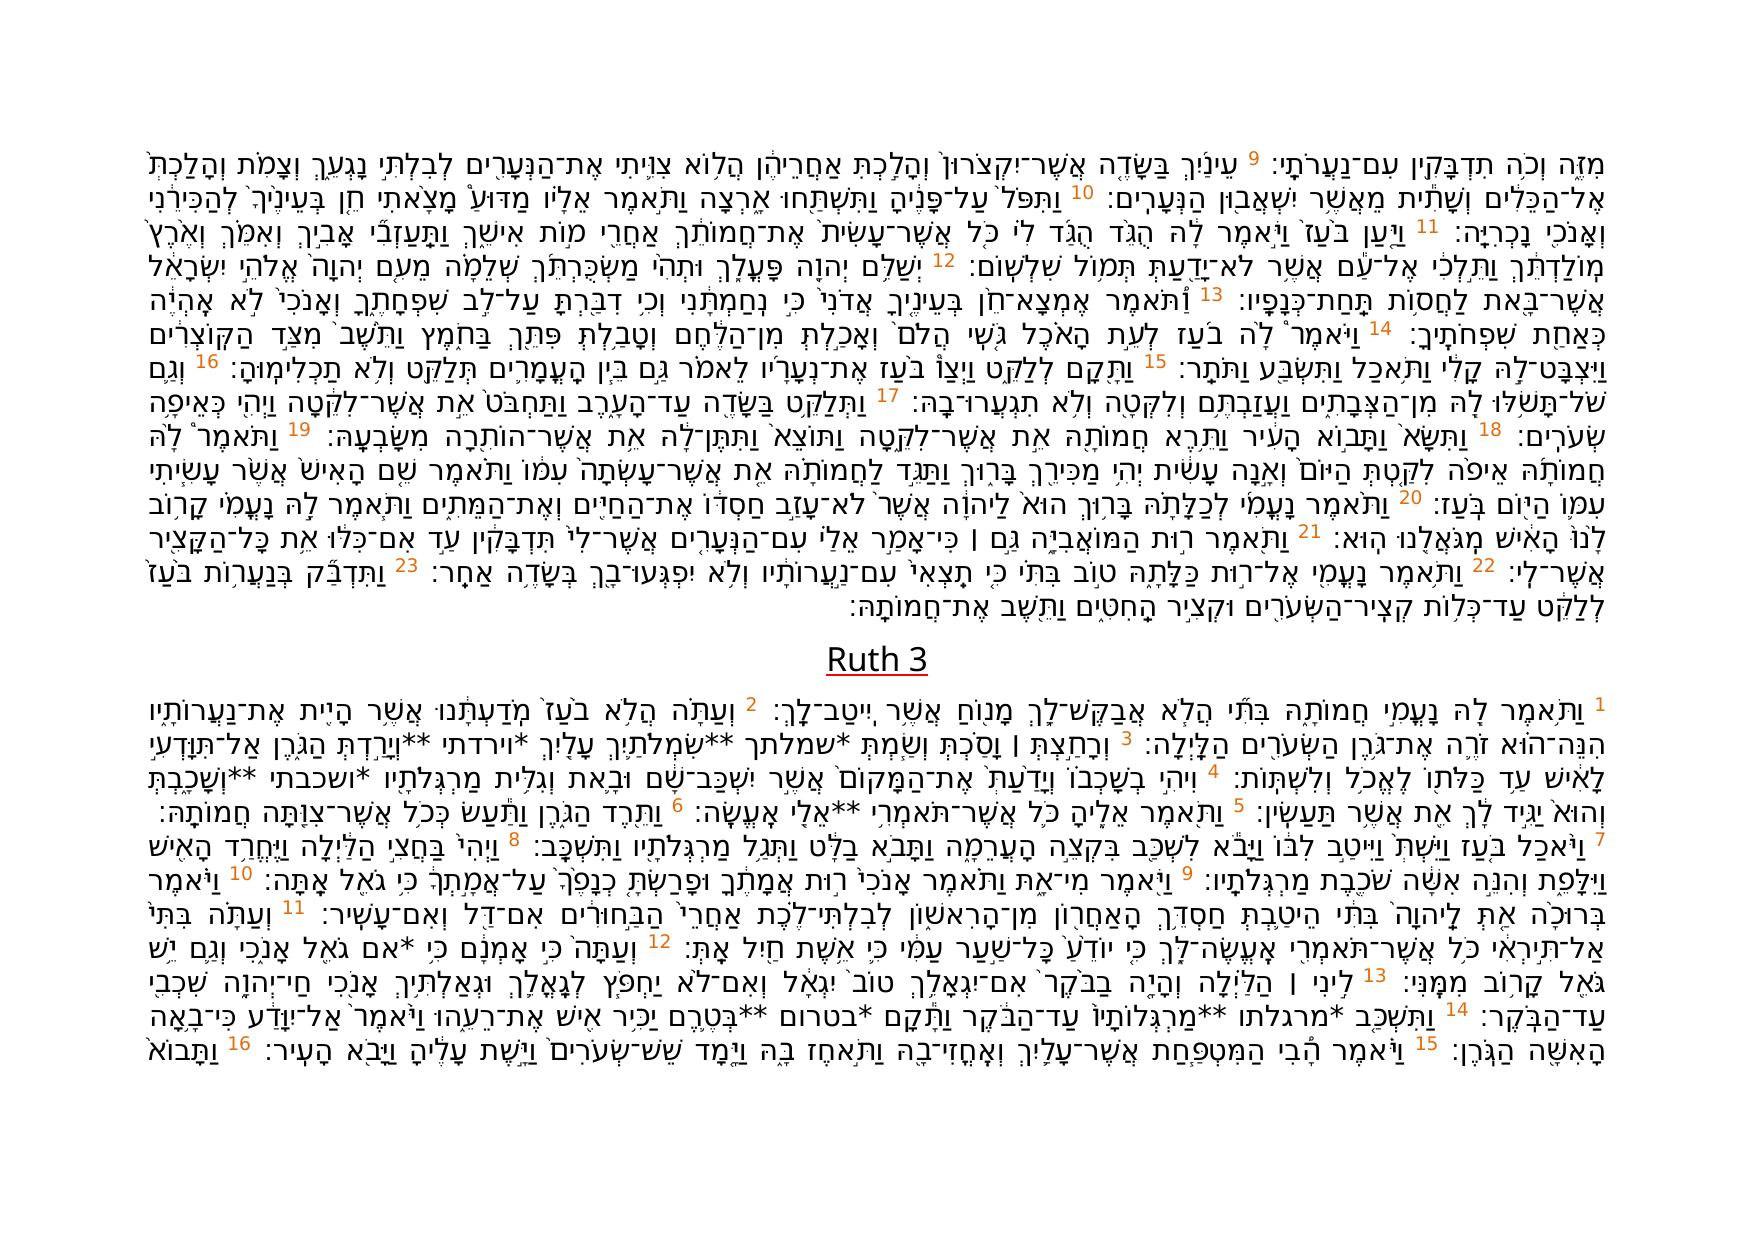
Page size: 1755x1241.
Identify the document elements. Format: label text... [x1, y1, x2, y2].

text 1 וּֽלְנָעֳמִ֞י *מידע **מוֹדַ֣ע לְאִישָׁ֗הּ אִ֚ישׁ גִּבּ֣וֹר חַ֔יִל מִמִּשְׁפַּ֖חַת אֱלִימֶ֑לֶךְ וּשְׁמ֖וֹ בֹּֽעַז׃ 2 וַתֹּאמֶר֩ ר֨וּת הַמּוֹאֲבִיָּ֜ה אֶֽל־נָעֳמִ֗י אֵֽלְכָה־נָּ֤א הַשָּׂדֶה֙ וַאֲלַקֳטָּ֣ה בַשִׁבֳּלִ֔ים אַחַ֕ר אֲשֶׁ֥ר אֶמְצָא־חֵ֖ן בְּעֵינָ֑יו וַתֹּ֥אמֶר לָ֖הּ לְכִ֥י בִתִּֽי׃ ‬‬3 וַתֵּ֤לֶךְ וַתָּבוֹא֙ וַתְּלַקֵּ֣ט בַּשָּׂדֶ֔ה אַחֲרֵ֖י הַקֹּצְרִ֑ים וַיִּ֣קֶר מִקְרֶ֔הָ חֶלְקַ֤ת הַשָּׂדֶה֙ לְבֹ֔עַז אֲשֶׁ֖ר מִמִּשְׁפַּ֥חַת אֱלִימֶֽלֶךְ׃ ‬‬4 וְהִנֵּה־בֹ֗עַז בָּ֚א מִבֵּ֣ית לֶ֔חֶם וַיֹּ֥אמֶר לַקּוֹצְרִ֖ים יְהוָ֣ה עִמָּכֶ֑ם וַיֹּ֥אמְרוּ ל֖וֹ יְבָרֶכְךָ֥ יְהוָֽה׃ ‬‬5 וַיֹּ֤אמֶר בֹּ֙עַז֙ לְנַעֲר֔וֹ הַנִּצָּ֖ב עַל־הַקּֽוֹצְרִ֑ים לְמִ֖י הַנַּעֲרָ֥ה הַזֹּֽאת׃ ‬‬6 וַיַּ֗עַן הַנַּ֛עַר הַנִּצָּ֥ב עַל־הַקּוֹצְרִ֖ים וַיֹּאמַ֑ר נַעֲרָ֤ה מֽוֹאֲבִיָּה֙ הִ֔יא הַשָּׁ֥בָה עִֽם־נָעֳמִ֖י מִשְּׂדֵ֥ה מוֹאָֽב׃ ‬‬7 וַתֹּ֗אמֶר אֲלַקֳטָה־נָּא֙ וְאָסַפְתִּ֣י בָֽעֳמָרִ֔ים אַחֲרֵ֖י הַקּוֹצְרִ֑ים וַתָּב֣וֹא וַֽתַּעֲמ֗וֹד מֵאָ֤ז הַבֹּ֙קֶר֙ וְעַד־עַ֔תָּה זֶ֛ה שִׁבְתָּ֥הּ הַבַּ֖יִת מְעָֽט׃ ‬‬8 וַיֹּאמֶר֩ בֹּ֨עַז אֶל־ר֜וּת הֲל֧וֹא שָׁמַ֣עַתְּ בִּתִּ֗י אַל־תֵּלְכִי֙ לִלְקֹט֙ בְּשָׂדֶ֣ה אַחֵ֔ר וְגַ֛ם לֹ֥א תַעֲבוּרִ֖י מִזֶּ֑ה וְכֹ֥ה תִדְבָּקִ֖ין עִם־נַעֲרֹתָֽי׃ ‬‬9 עֵינַ֜יִךְ בַּשָּׂדֶ֤ה אֲשֶׁר־יִקְצֹרוּן֙ וְהָלַ֣כְתִּ אַחֲרֵיהֶ֔ן הֲל֥וֹא צִוִּ֛יתִי אֶת־הַנְּעָרִ֖ים לְבִלְתִּ֣י נָגְעֵ֑ךְ וְצָמִ֗ת וְהָלַכְתְּ֙ אֶל־הַכֵּלִ֔ים וְשָׁתִ֕ית מֵאֲשֶׁ֥ר יִשְׁאֲב֖וּן הַנְּעָרִֽים׃ ‬‬10 וַתִּפֹּל֙ עַל־פָּנֶ֔יהָ וַתִּשְׁתַּ֖חוּ אָ֑רְצָה וַתֹּ֣אמֶר אֵלָ֗יו מַדּוּעַ֩ מָצָ֨אתִי חֵ֤ן בְּעֵינֶ֙יךָ֙ לְהַכִּירֵ֔נִי וְאָּנֹכִ֖י נָכְרִיָּֽה׃ ‬‬11 וַיַּ֤עַן בֹּ֙עַז֙ וַיֹּ֣אמֶר לָ֔הּ הֻגֵּ֨ד הֻגַּ֜ד לִ֗י כֹּ֤ל אֲשֶׁר־עָשִׂית֙ אֶת־חֲמוֹתֵ֔ךְ אַחֲרֵ֖י מ֣וֹת אִישֵׁ֑ךְ וַתַּֽעַזְבִ֞י אָּבִ֣יךְ וְאִמֵּ֗ךְ וְאֶ֙רֶץ֙ מֽוֹלַדְתֵּ֔ךְ וַתֵּ֣לְכִ֔י אֶל־עַ֕ם אֲשֶׁ֥ר לֹא־יָדַ֖עַתְּ תְּמ֥וֹל שִׁלְשֽׁוֹם׃ ‬‬12 יְשַׁלֵּ֥ם יְהוָ֖ה פָּעֳלֵ֑ךְ וּתְהִ֨י מַשְׂכֻּרְתֵּ֜ךְ שְׁלֵמָ֗ה מֵעִ֤ם יְהוָה֙ אֱלֹהֵ֣י יִשְׂרָאֵ֔ל אֲשֶׁר־בָּ֖את לַחֲס֥וֹת תַּֽחַת־כְּנָפָֽיו׃ ‬‬13 וַ֠תֹּאמֶר אֶמְצָא־חֵ֨ן בְּעֵינֶ֤יךָ אֲדֹנִי֙ כִּ֣י נִֽחַמְתָּ֔נִי וְכִ֥י דִבַּ֖רְתָּ עַל־לֵ֣ב שִׁפְחָתֶ֑ךָ וְאָנֹכִי֙ לֹ֣א אֶֽהְיֶ֔ה כְּאַחַ֖ת שִׁפְחֹתֶֽיךָ׃ ‬‬14 וַיֹּאמֶר֩ לָ֨ה בֹ֜עַז לְעֵ֣ת הָאֹ֗כֶל גֹּ֤שִֽׁי הֲלֹם֙ וְאָכַ֣לְתְּ מִן־הַלֶּ֔חֶם וְטָבַ֥לְתְּ פִּתֵּ֖ךְ בַּחֹ֑מֶץ וַתֵּ֙שֶׁב֙ מִצַּ֣ד הַקּֽוֹצְרִ֔ים וַיִּצְבָּט־לָ֣הּ קָלִ֔י וַתֹּ֥אכַל וַתִּשְׂבַּ֖ע וַתֹּתַֽר׃ ‬‬15 וַתָּ֖קָם לְלַקֵּ֑ט וַיְצַו֩ בֹּ֨עַז אֶת־נְעָרָ֜יו לֵאמֹ֗ר גַּ֣ם בֵּ֧ין הָֽעֳמָרִ֛ים תְּלַקֵּ֖ט וְלֹ֥א תַכְלִימֽוּהָ׃ ‬‬16 וְגַ֛ם שֹׁל־תָּשֹׁ֥לּוּ לָ֖הּ מִן־הַצְּבָתִ֑ים וַעֲזַבְתֶּ֥ם וְלִקְּטָ֖ה וְלֹ֥א תִגְעֲרוּ־בָֽהּ׃ ‬‬17 וַתְּלַקֵּ֥ט בַּשָּׂדֶ֖ה עַד־הָעָ֑רֶב וַתַּחְבֹּט֙ אֵ֣ת אֲשֶׁר־לִקֵּ֔טָה וַיְהִ֖י כְּאֵיפָ֥ה שְׂעֹרִֽים׃ ‬‬18 וַתִּשָּׂא֙ וַתָּב֣וֹא הָעִ֔יר וַתֵּ֥רֶא חֲמוֹתָ֖הּ אֵ֣ת אֲשֶׁר־לִקֵּ֑טָה וַתּוֹצֵא֙ וַתִּתֶּן־לָ֔הּ אֵ֥ת אֲשֶׁר־הוֹתִ֖רָה מִשָּׂבְעָֽהּ׃ ‬‬19 וַתֹּאמֶר֩ לָ֨הּ חֲמוֹתָ֜הּ אֵיפֹ֨ה לִקַּ֤טְתְּ הַיּוֹם֙ וְאָ֣נָה עָשִׂ֔ית יְהִ֥י מַכִּירֵ֖ךְ בָּר֑וּךְ וַתַּגֵּ֣ד לַחֲמוֹתָ֗הּ אֵ֤ת אֲשֶׁר־עָשְׂתָה֙ עִמּ֔וֹ וַתֹּ֗אמֶר שֵׁ֤ם הָאִישׁ֙ אֲשֶׁ֨ר עָשִׂ֧יתִי עִמּ֛וֹ הַיּ֖וֹם בֹּֽעַז׃ ‬‬20 וַתֹּ֨אמֶר נָעֳמִ֜י לְכַלָּתָ֗הּ בָּר֥וּךְ הוּא֙ לַיהוָ֔ה אֲשֶׁר֙ לֹא־עָזַ֣ב חַסְדּ֔וֹ אֶת־הַחַיִּ֖ים וְאֶת־הַמֵּתִ֑ים וַתֹּ֧אמֶר לָ֣הּ נָעֳמִ֗י קָר֥וֹב לָ֙נוּ֙ הָאִ֔ישׁ מִֽגֹּאֲלֵ֖נוּ הֽוּא׃ ‬‬21 וַתֹּ֖אמֶר ר֣וּת הַמּוֹאֲבִיָּ֑ה גַּ֣ם ׀ כִּי־אָמַ֣ר אֵלַ֗י עִם־הַנְּעָרִ֤ים אֲשֶׁר־לִי֙ תִּדְבָּקִ֔ין עַ֣ד אִם־כִּלּ֔וּ אֵ֥ת כָּל־הַקָּצִ֖יר אֲשֶׁר־לִֽי׃ ‬‬22 וַתֹּ֥אמֶר נָעֳמִ֖י אֶל־ר֣וּת כַּלָּתָ֑הּ ט֣וֹב בִּתִּ֗י כִּ֤י תֵֽצְאִי֙ עִם־נַ֣עֲרוֹתָ֔יו וְלֹ֥א יִפְגְּעוּ־בָ֖ךְ בְּשָׂדֶ֥ה אַחֵֽר׃ ‬‬23 וַתִּדְבַּ֞ק בְּנַעֲר֥וֹת בֹּ֙עַז֙ לְלַקֵּ֔ט עַד־כְּל֥וֹת קְצִֽיר־הַשְּׂעֹרִ֖ים וּקְצִ֣יר הַֽחִטִּ֑ים וַתֵּ֖שֶׁב אֶת־חֲמוֹתָֽהּ׃ ‬‬‬‬‬‬‬‬‬‬‬‬‬‬‬‬‬‬‬‬‬‬‬‬ [148, 148, 1606, 623]
text 1 וַתֹּ֥אמֶר לָ֖הּ נָעֳמִ֣י חֲמוֹתָ֑הּ בִּתִּ֞י הֲלֹ֧א אֲבַקֶּשׁ־לָ֛ךְ מָנ֖וֹחַ אֲשֶׁ֥ר יִֽיטַב־לָֽךְ׃ 2 וְעַתָּ֗ה הֲלֹ֥א בֹ֙עַז֙ מֹֽדַעְתָּ֔נוּ אֲשֶׁ֥ר הָיִ֖ית אֶת־נַעֲרוֹתָ֑יו הִנֵּה־ה֗וּא זֹרֶ֛ה אֶת־גֹּ֥רֶן הַשְּׂעֹרִ֖ים הַלָּֽיְלָה׃ ‬‬3 וְרָחַ֣צְתְּ ׀ וָסַ֗כְתְּ וְשַׂ֧מְתְּ *שמלתך **שִׂמְלֹתַ֛יִךְ עָלַ֖יִךְ *וירדתי **וְיָרַ֣דְתְּ הַגֹּ֑רֶן אַל־תִּוָּדְעִ֣י לָאִ֔ישׁ עַ֥ד כַּלֹּת֖וֹ לֶאֱכֹ֥ל וְלִשְׁתּֽוֹת׃ ‬‬4 וִיהִ֣י בְשָׁכְב֗וֹ וְיָדַ֙עַתְּ֙ אֶת־הַמָּקוֹם֙ אֲשֶׁ֣ר יִשְׁכַּב־שָׁ֔ם וּבָ֛את וְגִלִּ֥ית מַרְגְּלֹתָ֖יו *ושכבתי **וְשָׁכָ֑בְתְּ וְהוּא֙ יַגִּ֣יד לָ֔ךְ אֵ֖ת אֲשֶׁ֥ר תַּעַשִֽׂין׃ ‬‬5 וַתֹּ֖אמֶר אֵלֶ֑יהָ כֹּ֛ל אֲשֶׁר־תֹּאמְרִ֥י **אֵלַ֖י אֶֽעֱשֶֽׂה׃ ‬‬6 וַתֵּ֖רֶד הַגֹּ֑רֶן וַתַּ֕עַשׂ כְּכֹ֥ל אֲשֶׁר־צִוַּ֖תָּה חֲמוֹתָֽהּ׃ ‬‬7 וַיֹּ֨אכַל בֹּ֤עַז וַיֵּשְׁתְּ֙ וַיִּיטַ֣ב לִבּ֔וֹ וַיָּבֹ֕א לִשְׁכַּ֖ב בִּקְצֵ֣ה הָעֲרֵמָ֑ה וַתָּבֹ֣א בַלָּ֔ט וַתְּגַ֥ל מַרְגְּלֹתָ֖יו וַתִּשְׁכָּֽב׃ ‬‬8 וַיְהִי֙ בַּחֲצִ֣י הַלַּ֔יְלָה וַיֶּחֱרַ֥ד הָאִ֖ישׁ וַיִּלָּפֵ֑ת וְהִנֵּ֣ה אִשָּׁ֔ה שֹׁכֶ֖בֶת מַרְגְּלֹתָֽיו׃ ‬‬9 וַיֹּ֖אמֶר מִי־אָ֑תּ וַתֹּ֗אמֶר אָנֹכִי֙ ר֣וּת אֲמָתֶ֔ךָ וּפָרַשְׂתָּ֤ כְנָפֶ֙ךָ֙ עַל־אֲמָ֣תְךָ֔ כִּ֥י גֹאֵ֖ל אָֽתָּה׃ ‬‬10 וַיֹּ֗אמֶר בְּרוּכָ֨ה אַ֤תְּ לַֽיהוָה֙ בִּתִּ֔י הֵיטַ֛בְתְּ חַסְדֵּ֥ךְ הָאַחֲר֖וֹן מִן־הָרִאשׁ֑וֹן לְבִלְתִּי־לֶ֗כֶת אַחֲרֵי֙ הַבַּ֣חוּרִ֔ים אִם־דַּ֖ל וְאִם־עָשִֽׁיר׃ ‬‬11 וְעַתָּ֗ה בִּתִּי֙ אַל־תִּ֣ירְאִ֔י כֹּ֥ל אֲשֶׁר־תֹּאמְרִ֖י אֶֽעֱשֶׂה־לָּ֑ךְ כִּ֤י יוֹדֵ֙עַ֙ כָּל־שַׁ֣עַר עַמִּ֔י כִּ֛י אֵ֥שֶׁת חַ֖יִל אָֽתְּ׃ ‬‬12 וְעַתָּה֙ כִּ֣י אָמְנָ֔ם כִּ֥י *אם גֹאֵ֖ל אָנֹ֑כִי וְגַ֛ם יֵ֥שׁ גֹּאֵ֖ל קָר֥וֹב מִמֶּֽנִּי׃ ‬‬13 לִ֣ינִי ׀ הַלַּ֗יְלָה וְהָיָ֤ה בַבֹּ֙קֶר֙ אִם־יִגְאָלֵ֥ךְ טוֹב֙ יִגְאָ֔ל וְאִם־לֹ֨א יַחְפֹּ֧ץ לְגָֽאֳלֵ֛ךְ וּגְאַלְתִּ֥יךְ אָנֹ֖כִי חַי־יְהוָ֑ה שִׁכְבִ֖י עַד־הַבֹּֽקֶר׃ ‬‬14 וַתִּשְׁכַּ֤ב *מרגלתו **מַרְגְּלוֹתָיוֹ֙ עַד־הַבֹּ֔קֶר וַתָּ֕קָם *בטרום **בְּטֶ֛רֶם יַכִּ֥יר אִ֖ישׁ אֶת־רֵעֵ֑הוּ וַיֹּ֙אמֶר֙ אַל־יִוָּדַ֔ע כִּי־בָ֥אָה הָאִשָּׁ֖ה הַגֹּֽרֶן׃ ‬‬15 וַיֹּ֗אמֶר הָ֠בִי הַמִּטְפַּ֧חַת אֲשֶׁר־עָלַ֛יִךְ וְאֶֽחֳזִי־בָ֖הּ וַתֹּ֣אחֶז בָּ֑הּ וַיָּ֤מָד שֵׁשׁ־שְׂעֹרִים֙ וַיָּ֣שֶׁת עָלֶ֔יהָ וַיָּבֹ֖א הָעִֽיר׃ ‬‬16 וַתָּבוֹא֙ אֶל־חֲמוֹתָ֔הּ וַתֹּ֖אמֶר מִי־אַ֣תְּ בִּתִּ֑י וַתַּ֨גֶּד־לָ֔הּ אֵ֛ת כָּל־אֲשֶׁ֥ר עָֽשָׂה־לָ֖הּ הָאִֽישׁ׃ ‬‬17 וַתֹּ֕אמֶר שֵׁשׁ־הַשְּׂעֹרִ֥ים הָאֵ֖לֶּה נָ֣תַן לִ֑י כִּ֚י אָמַ֣ר **אֵלַ֔י אַל־תָּב֥וֹאִי רֵיקָ֖ם אֶל־חֲמוֹתֵֽךְ׃ ‬‬18 וַתֹּ֙אמֶר֙ שְׁבִ֣י בִתִּ֔י עַ֚ד אֲשֶׁ֣ר תֵּֽדְעִ֔ין אֵ֖יךְ יִפֹּ֣ל דָּבָ֑ר כִּ֣י לֹ֤א יִשְׁקֹט֙ הָאִ֔ישׁ כִּֽי־אִם־כִּלָּ֥ה הַדָּבָ֖ר הַיּֽוֹם׃ ‬‬‬‬‬‬‬‬‬‬‬‬‬‬‬‬‬‬‬ [148, 693, 1606, 1067]
text Ruth 3 [148, 636, 1606, 681]
